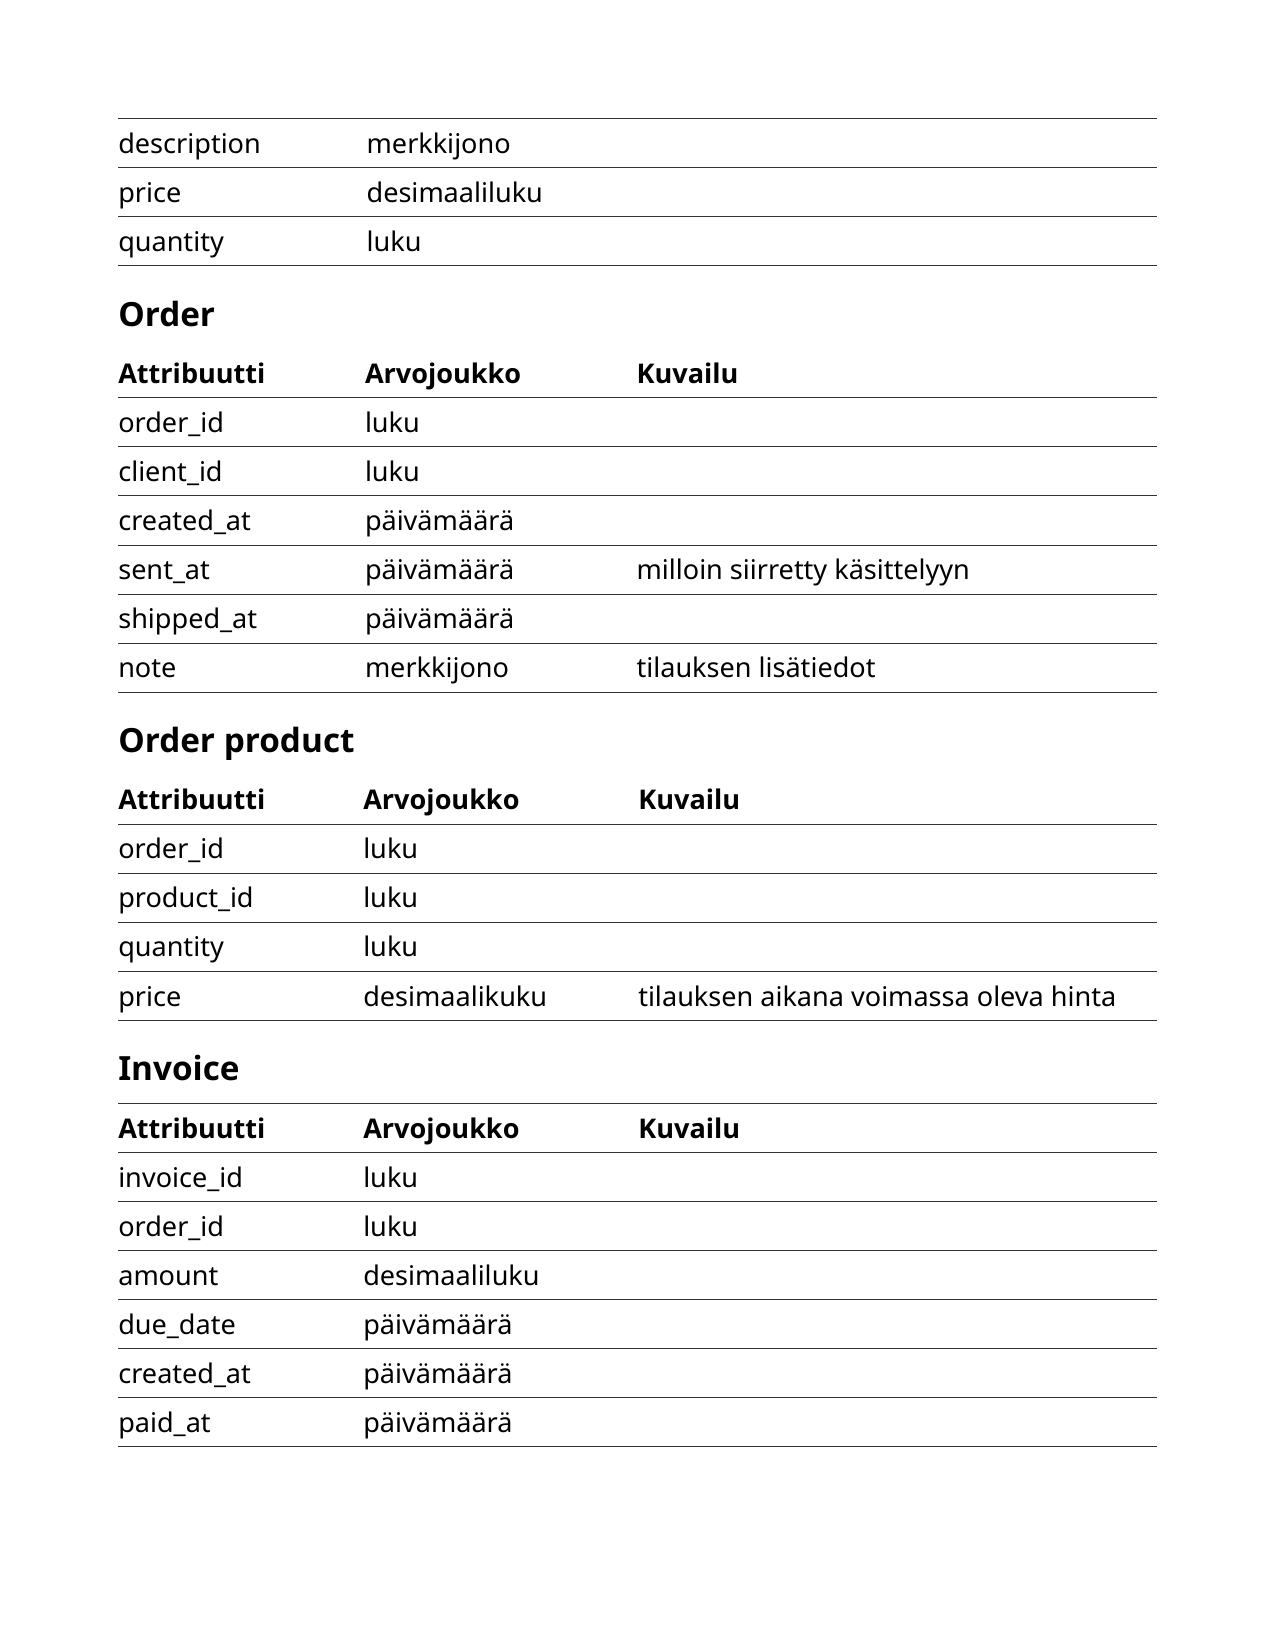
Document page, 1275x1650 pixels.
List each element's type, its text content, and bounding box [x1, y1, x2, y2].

table_cell milloin siirretty käsittelyyn [636, 546, 1157, 593]
table_cell [638, 1251, 1157, 1299]
table_cell luku [365, 447, 636, 495]
table_cell päivämäärä [363, 1398, 638, 1446]
table_cell [635, 217, 1157, 265]
table_header Arvojoukko [365, 348, 636, 397]
table_cell merkkijono [365, 644, 636, 692]
table_cell luku [366, 217, 635, 265]
table_header Kuvailu [636, 348, 1157, 397]
table_cell päivämäärä [365, 595, 636, 643]
table_cell [638, 923, 1157, 971]
table_cell [638, 1300, 1157, 1348]
table_cell luku [363, 825, 638, 873]
table_cell sent_at [118, 546, 365, 593]
table_cell amount [118, 1251, 363, 1299]
table_cell päivämäärä [363, 1349, 638, 1397]
table_cell desimaalikuku [363, 972, 638, 1020]
table_cell price [118, 168, 366, 216]
table_cell [638, 825, 1157, 873]
table_cell luku [363, 1153, 638, 1201]
table_cell order_id [118, 1202, 363, 1250]
table_cell [638, 1398, 1157, 1446]
table_header Arvojoukko [363, 775, 638, 824]
table_cell [638, 1349, 1157, 1397]
table_cell luku [365, 398, 636, 446]
table_header Attribuutti [118, 1104, 363, 1152]
table_cell created_at [118, 1349, 363, 1397]
table_cell luku [363, 923, 638, 971]
table_cell [636, 496, 1157, 544]
table_cell [638, 874, 1157, 922]
table_cell paid_at [118, 1398, 363, 1446]
table_cell päivämäärä [365, 546, 636, 593]
table_cell [636, 595, 1157, 643]
table_cell [636, 447, 1157, 495]
subtitle Order product [118, 717, 1157, 762]
table_cell [635, 119, 1157, 167]
table_cell tilauksen aikana voimassa oleva hinta [638, 972, 1157, 1020]
table_cell luku [363, 874, 638, 922]
table_cell desimaaliluku [366, 168, 635, 216]
table_cell shipped_at [118, 595, 365, 643]
table_cell tilauksen lisätiedot [636, 644, 1157, 692]
subtitle Invoice [118, 1045, 1157, 1090]
table_cell due_date [118, 1300, 363, 1348]
table_cell [636, 398, 1157, 446]
table_header Attribuutti [118, 775, 363, 824]
table_cell order_id [118, 825, 363, 873]
table_cell quantity [118, 923, 363, 971]
table_cell product_id [118, 874, 363, 922]
table_header Arvojoukko [363, 1104, 638, 1152]
subtitle Order [118, 290, 1157, 336]
table_cell quantity [118, 217, 366, 265]
table_cell client_id [118, 447, 365, 495]
table_header Kuvailu [638, 775, 1157, 824]
table_cell order_id [118, 398, 365, 446]
table_cell [638, 1202, 1157, 1250]
table_header Attribuutti [118, 348, 365, 397]
table_cell merkkijono [366, 119, 635, 167]
table_cell luku [363, 1202, 638, 1250]
table_cell price [118, 972, 363, 1020]
table_cell päivämäärä [365, 496, 636, 544]
table_cell description [118, 119, 366, 167]
table_cell desimaaliluku [363, 1251, 638, 1299]
table_cell invoice_id [118, 1153, 363, 1201]
table_cell created_at [118, 496, 365, 544]
table_cell [635, 168, 1157, 216]
table_cell [638, 1153, 1157, 1201]
table_header Kuvailu [638, 1104, 1157, 1152]
table_cell note [118, 644, 365, 692]
table_cell päivämäärä [363, 1300, 638, 1348]
